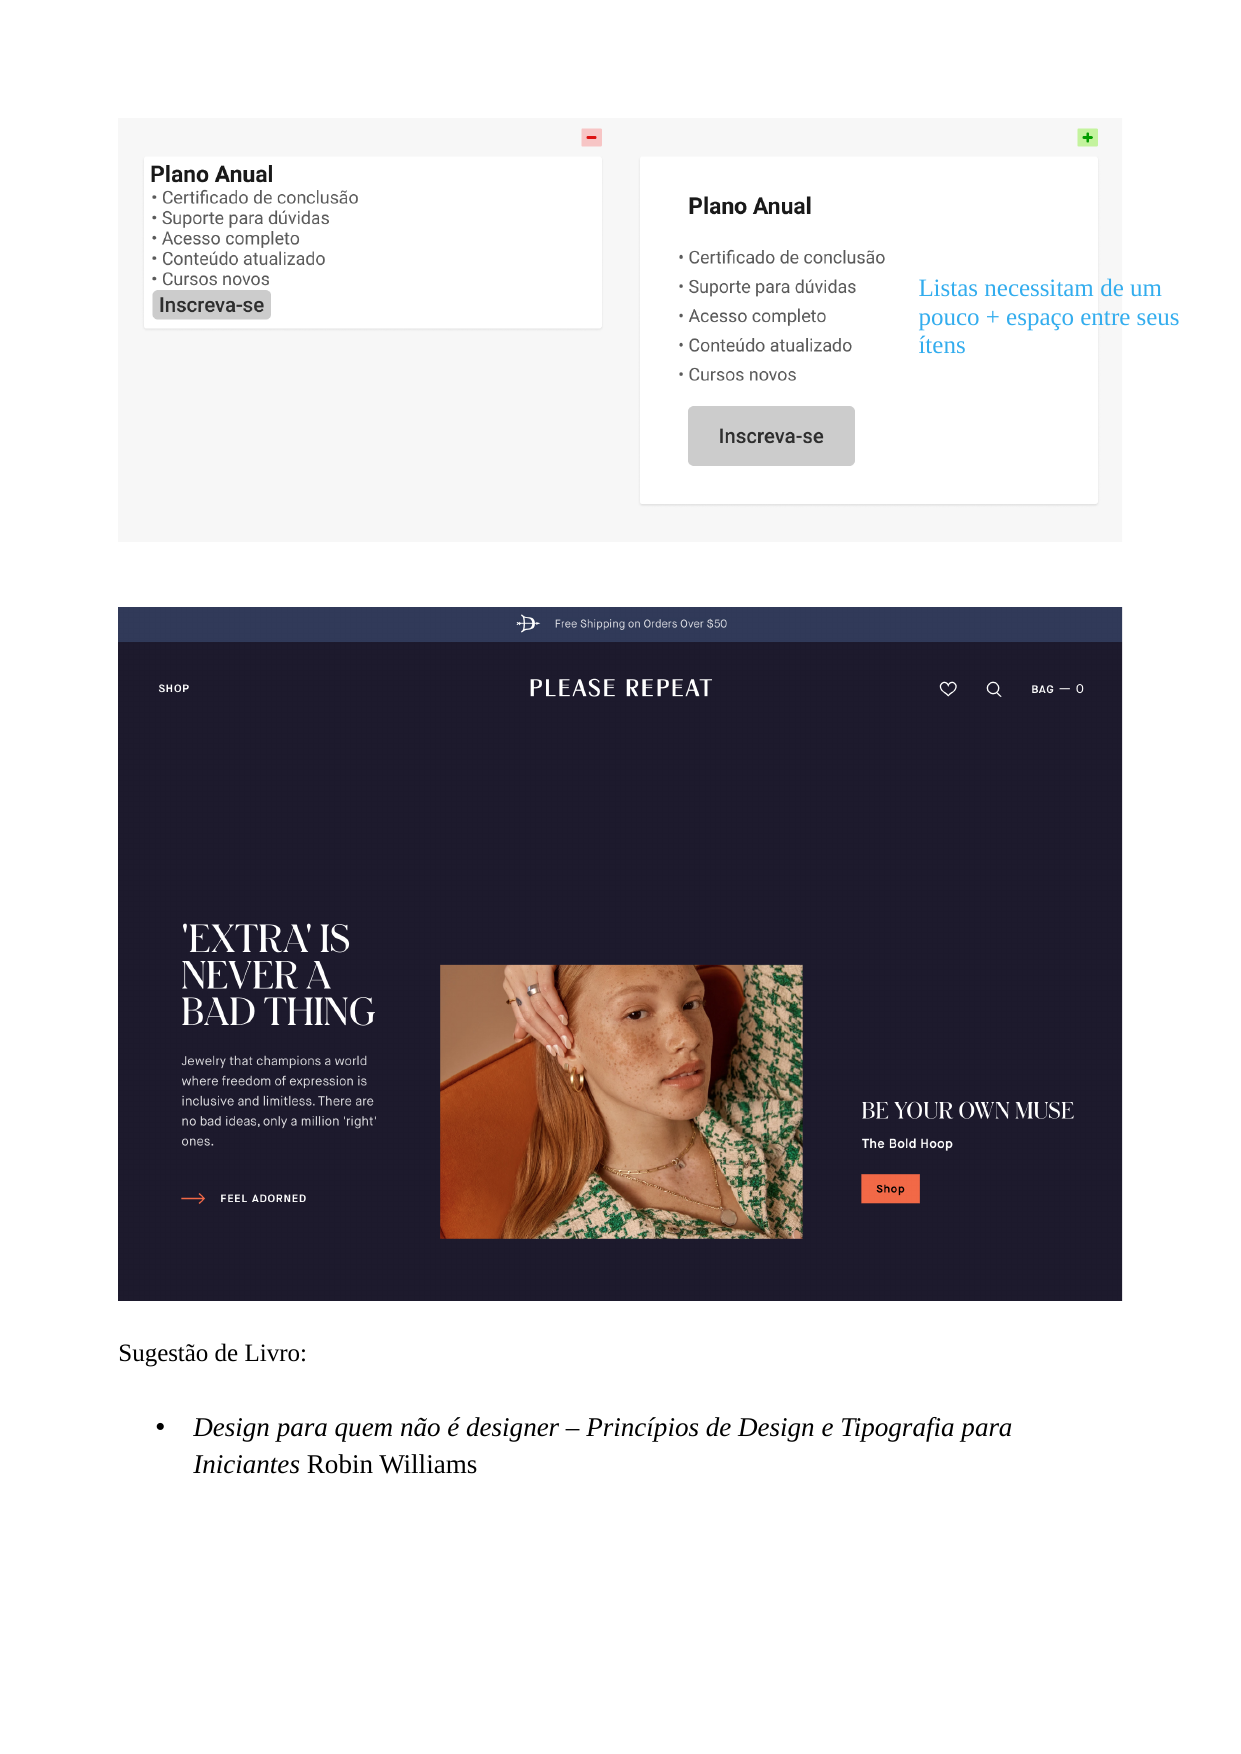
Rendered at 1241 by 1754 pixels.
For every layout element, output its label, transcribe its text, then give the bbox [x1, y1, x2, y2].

text Sugestão de Livro: [118, 1330, 1122, 1367]
list Design para quem não é designer – Princípios de Design e Tipografia para Iniciantes Robin Williams [156, 1405, 1122, 1480]
picture [118, 118, 1123, 542]
picture [118, 607, 1123, 1301]
